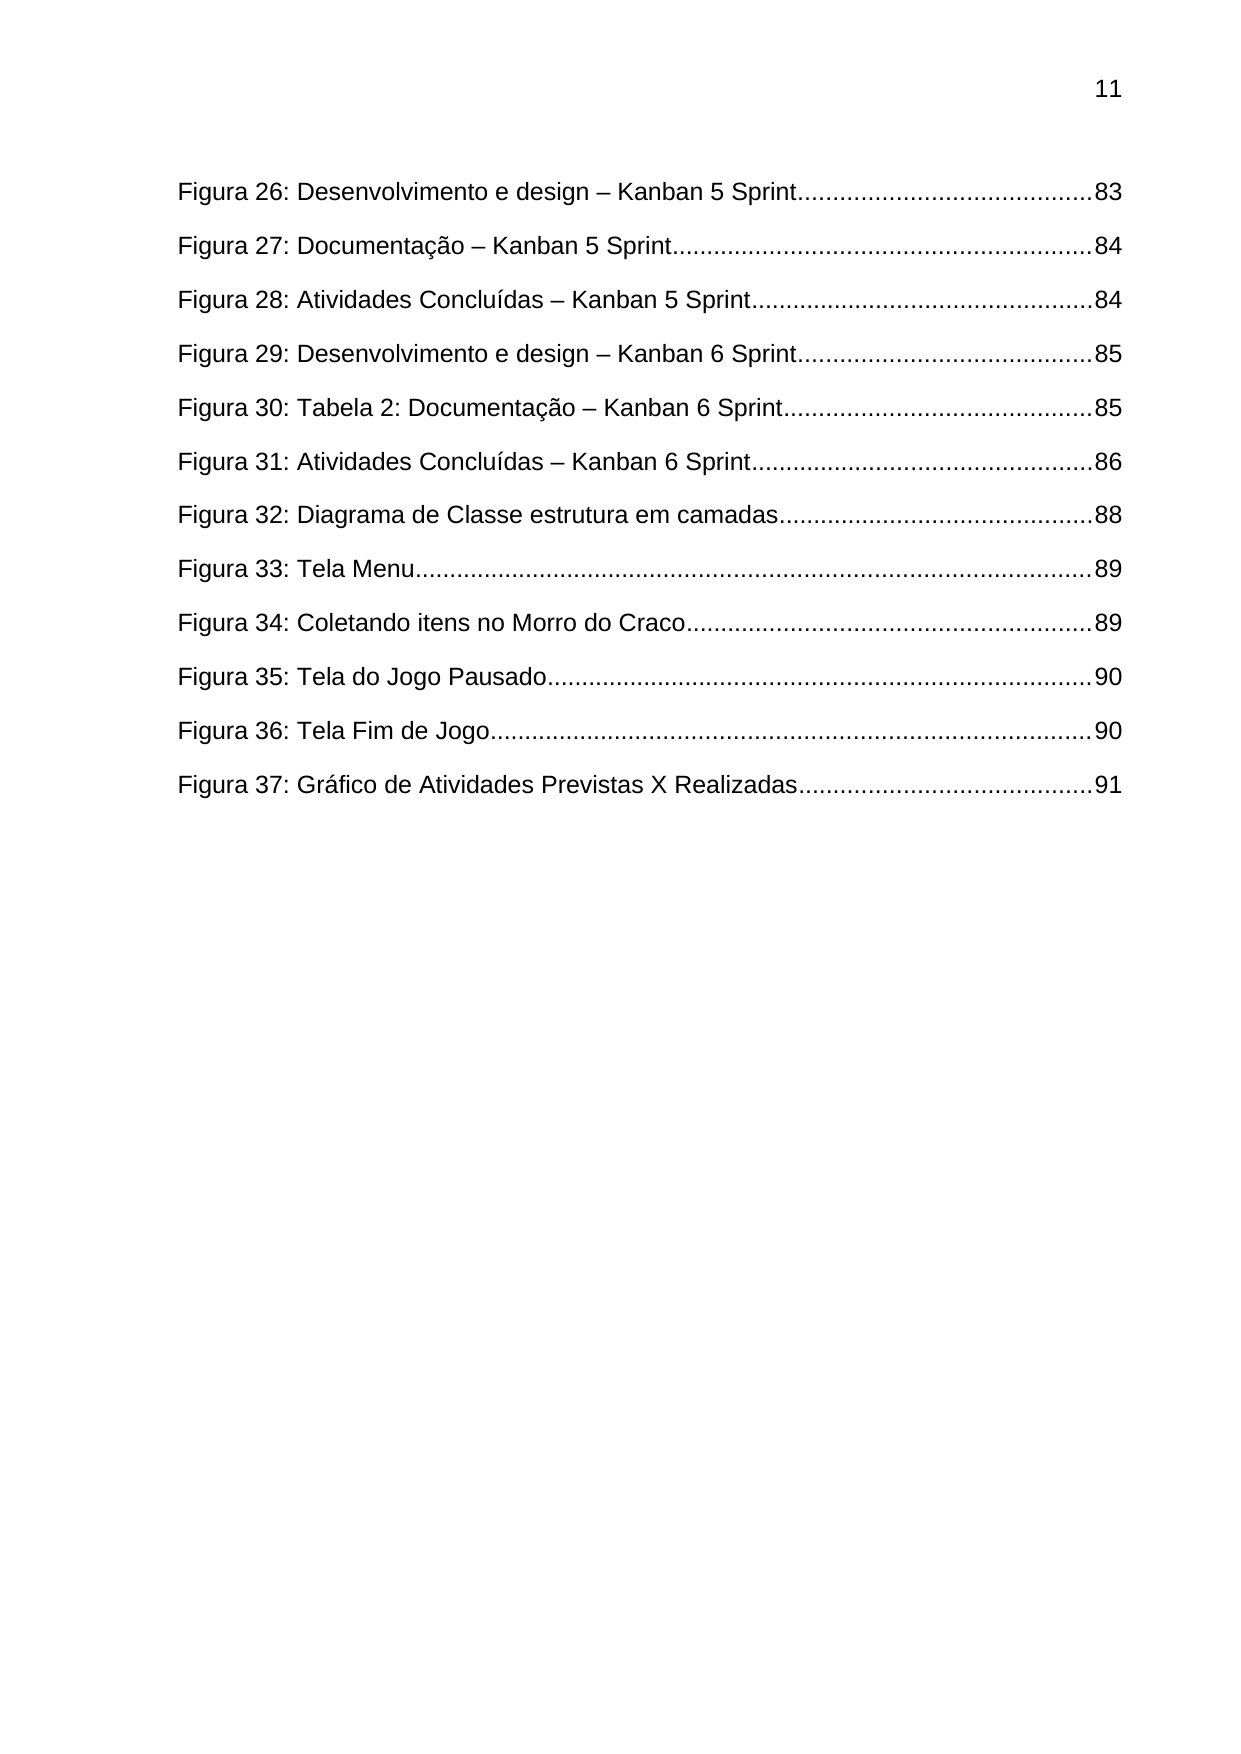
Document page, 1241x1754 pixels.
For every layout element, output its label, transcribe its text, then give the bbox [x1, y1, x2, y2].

text Figura 32: Diagrama de Classe estrutura em camadas 88 [177, 500, 1122, 529]
text Figura 30: Tabela 2: Documentação – Kanban 6 Sprint 85 [177, 393, 1122, 421]
text Figura 36: Tela Fim de Jogo 90 [177, 716, 1122, 744]
text Figura 33: Tela Menu 89 [177, 554, 1122, 583]
text Figura 27: Documentação – Kanban 5 Sprint 84 [177, 231, 1122, 260]
text Figura 37: Gráfico de Atividades Previstas X Realizadas 91 [177, 769, 1122, 798]
text Figura 29: Desenvolvimento e design – Kanban 6 Sprint 85 [177, 339, 1122, 367]
text Figura 31: Atividades Concluídas – Kanban 6 Sprint 86 [177, 446, 1122, 475]
text Figura 34: Coletando itens no Morro do Craco 89 [177, 608, 1122, 637]
text Figura 35: Tela do Jogo Pausado 90 [177, 662, 1122, 691]
text Figura 26: Desenvolvimento e design – Kanban 5 Sprint 83 [177, 177, 1122, 206]
text Figura 28: Atividades Concluídas – Kanban 5 Sprint 84 [177, 285, 1122, 314]
